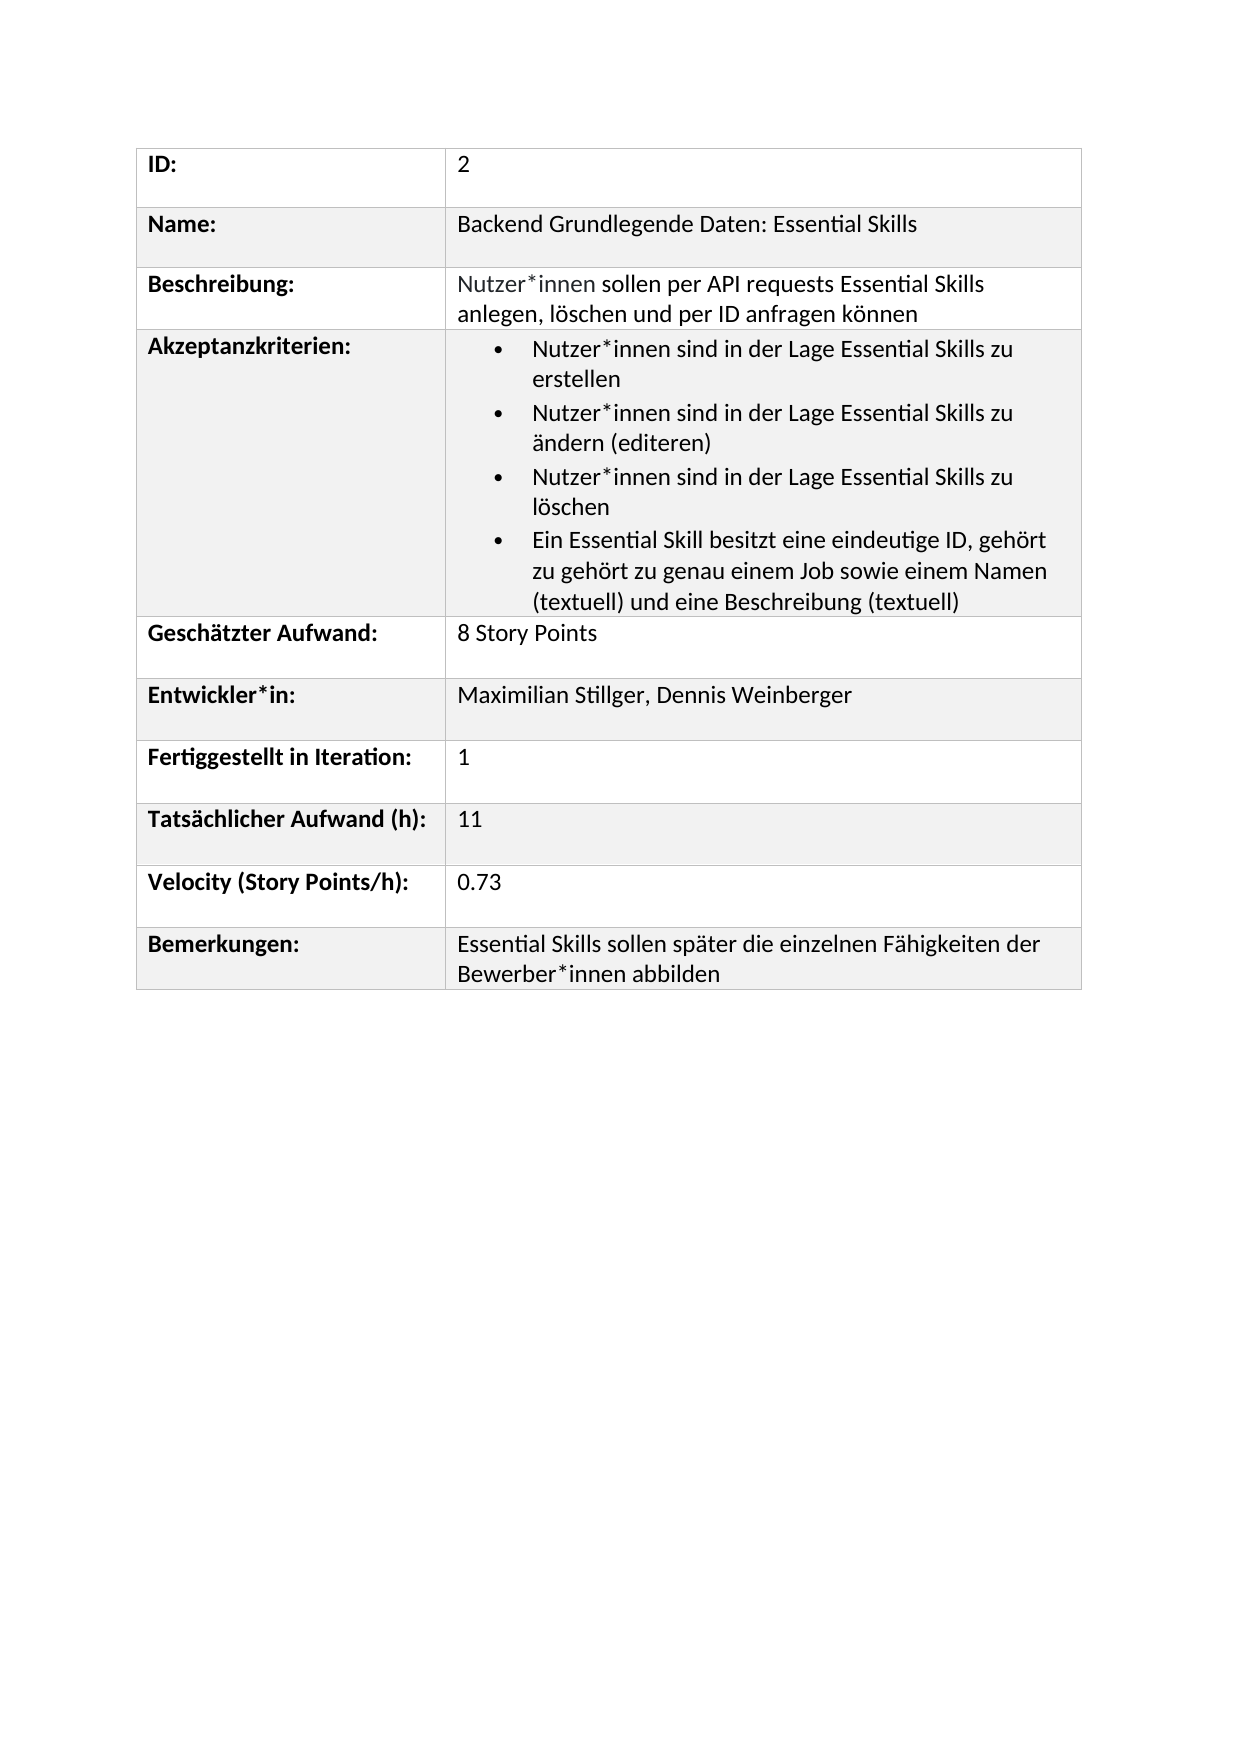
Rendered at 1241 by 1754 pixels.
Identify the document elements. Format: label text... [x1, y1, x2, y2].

table_cell Name: [137, 208, 445, 267]
table_cell Nutzer*innen sollen per API requests Essential Skills anlegen, löschen und per ID anfragen können [446, 268, 1081, 329]
table_header ID: [137, 149, 445, 207]
table_cell Nutzer*innen sind in der Lage Essential Skills zu erstellen Nutzer*innen sind in der Lage Essential Skills zu ändern (editeren) Nutzer*innen sind in der Lage Essential Skills zu löschen Ein Essential Skill besitzt eine eindeutige ID, gehört zu gehört zu genau einem Job sowie einem Namen (textuell) und eine Beschreibung (textuell) [446, 330, 1081, 616]
table_cell Velocity (Story Points/h): [137, 866, 445, 927]
table_cell Beschreibung: [137, 268, 445, 329]
table_cell 1 [446, 741, 1081, 802]
table_cell Akzeptanzkriterien: [137, 330, 445, 616]
table_cell Maximilian Stillger, Dennis Weinberger [446, 679, 1081, 740]
table_cell 8 Story Points [446, 617, 1081, 678]
table_cell Fertiggestellt in Iteration: [137, 741, 445, 802]
table_header 2 [446, 149, 1081, 207]
table_cell Essential Skills sollen später die einzelnen Fähigkeiten der Bewerber*innen abbilden [446, 928, 1081, 989]
table_cell Tatsächlicher Aufwand (h): [137, 804, 445, 864]
table_cell 11 [446, 804, 1081, 864]
table_cell 0.73 [446, 866, 1081, 927]
table_cell Backend Grundlegende Daten: Essential Skills [446, 208, 1081, 267]
table_cell Geschätzter Aufwand: [137, 617, 445, 678]
table_cell Entwickler*in: [137, 679, 445, 740]
table_cell Bemerkungen: [137, 928, 445, 989]
